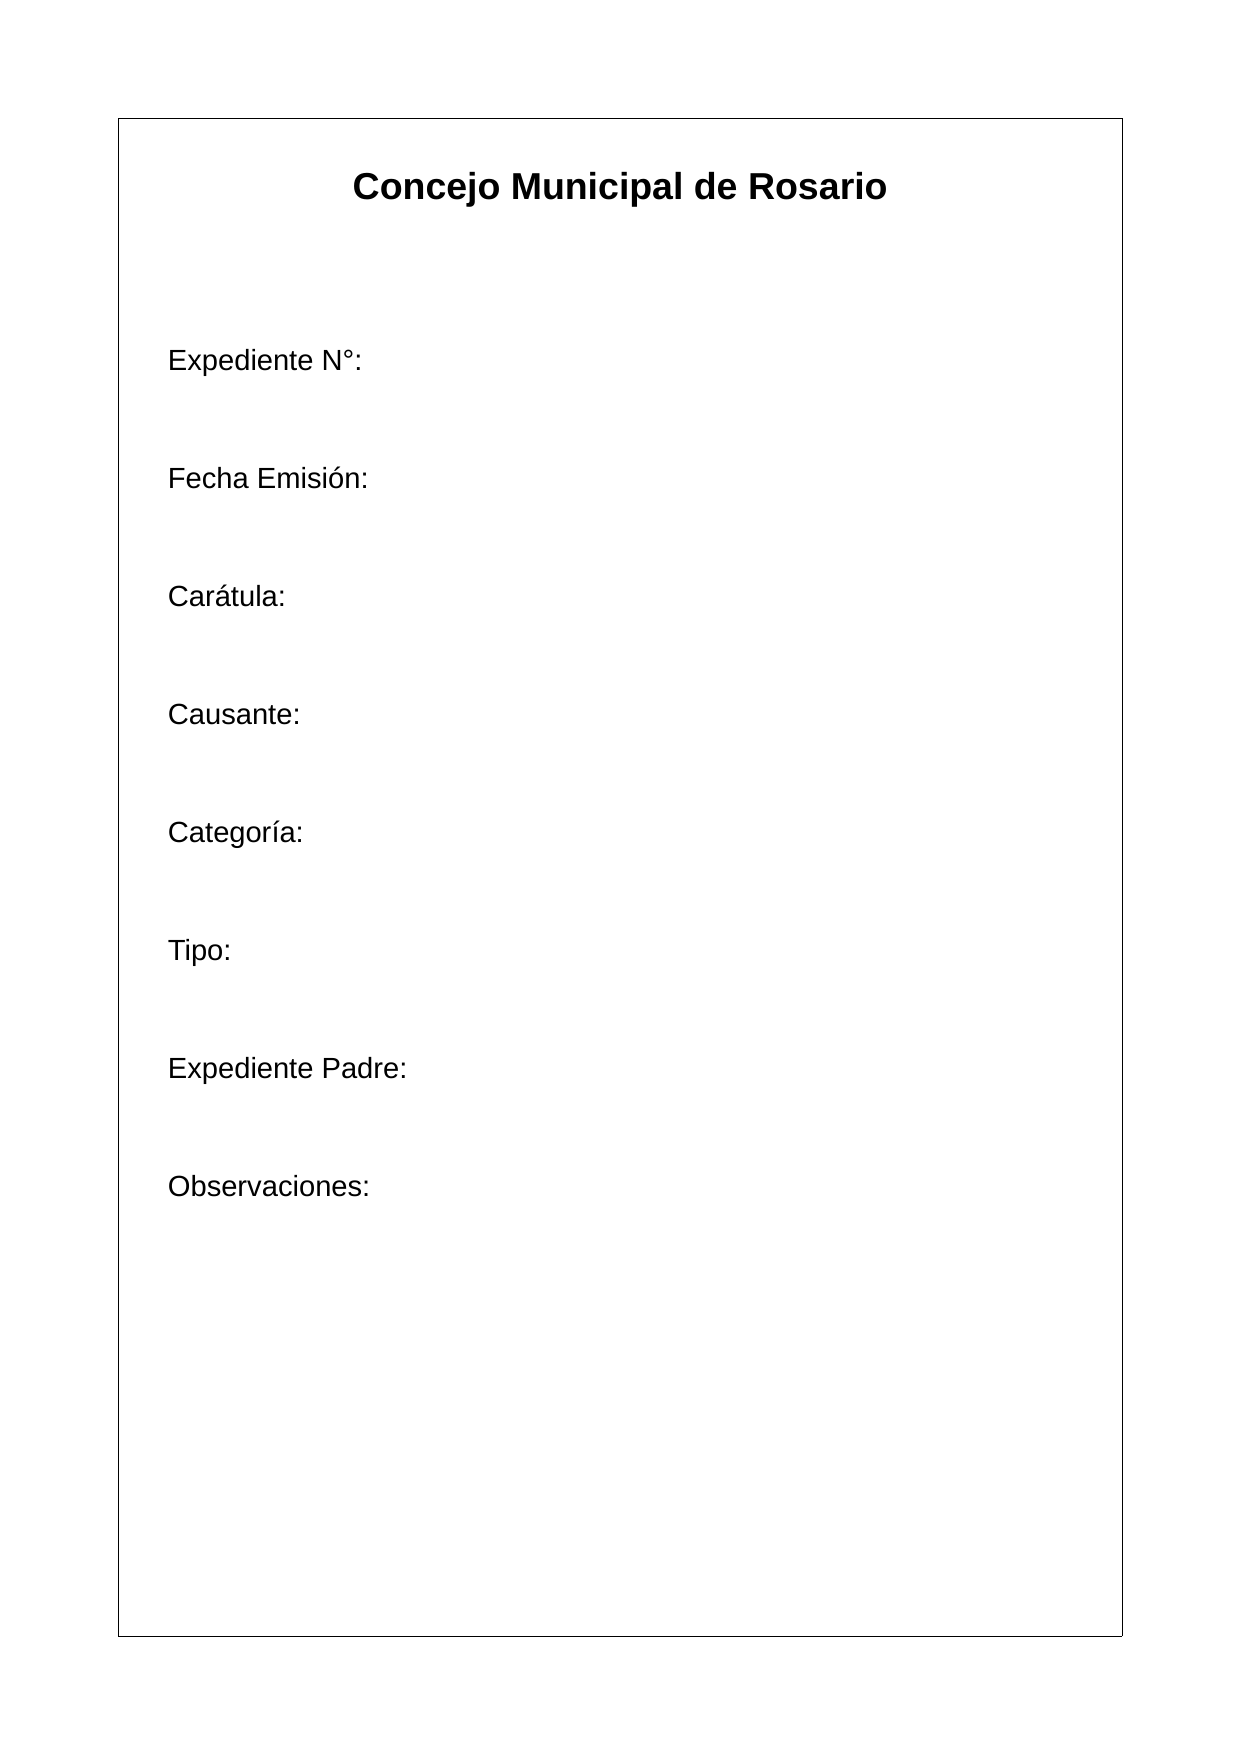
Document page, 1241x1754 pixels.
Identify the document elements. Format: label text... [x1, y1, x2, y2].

table_cell Observaciones: [162, 1164, 433, 1524]
table_header <o.number> [433, 337, 1119, 455]
table_cell Causante: [162, 691, 433, 809]
table_cell <o.cover> [433, 573, 1119, 691]
table_cell Fecha Emisión: [162, 455, 433, 573]
table_cell Expediente Padre: [162, 1046, 433, 1164]
table_cell <o.founder_id.name> [433, 691, 1119, 809]
table_cell Categoría: [162, 809, 433, 927]
table_cell Tipo: [162, 928, 433, 1046]
text Concejo Municipal de Rosario [121, 164, 1119, 207]
table_cell <o.type> [433, 928, 1119, 1046]
table_cell Carátula: [162, 573, 433, 691]
table_cell <o.issue_date> [433, 455, 1119, 573]
table_cell <o.parent_id.number> [433, 1046, 1119, 1164]
table_cell <o.category_id.name> [433, 809, 1119, 927]
table_cell <o.note> [433, 1164, 1119, 1524]
table_header Expediente N°: [162, 337, 433, 455]
